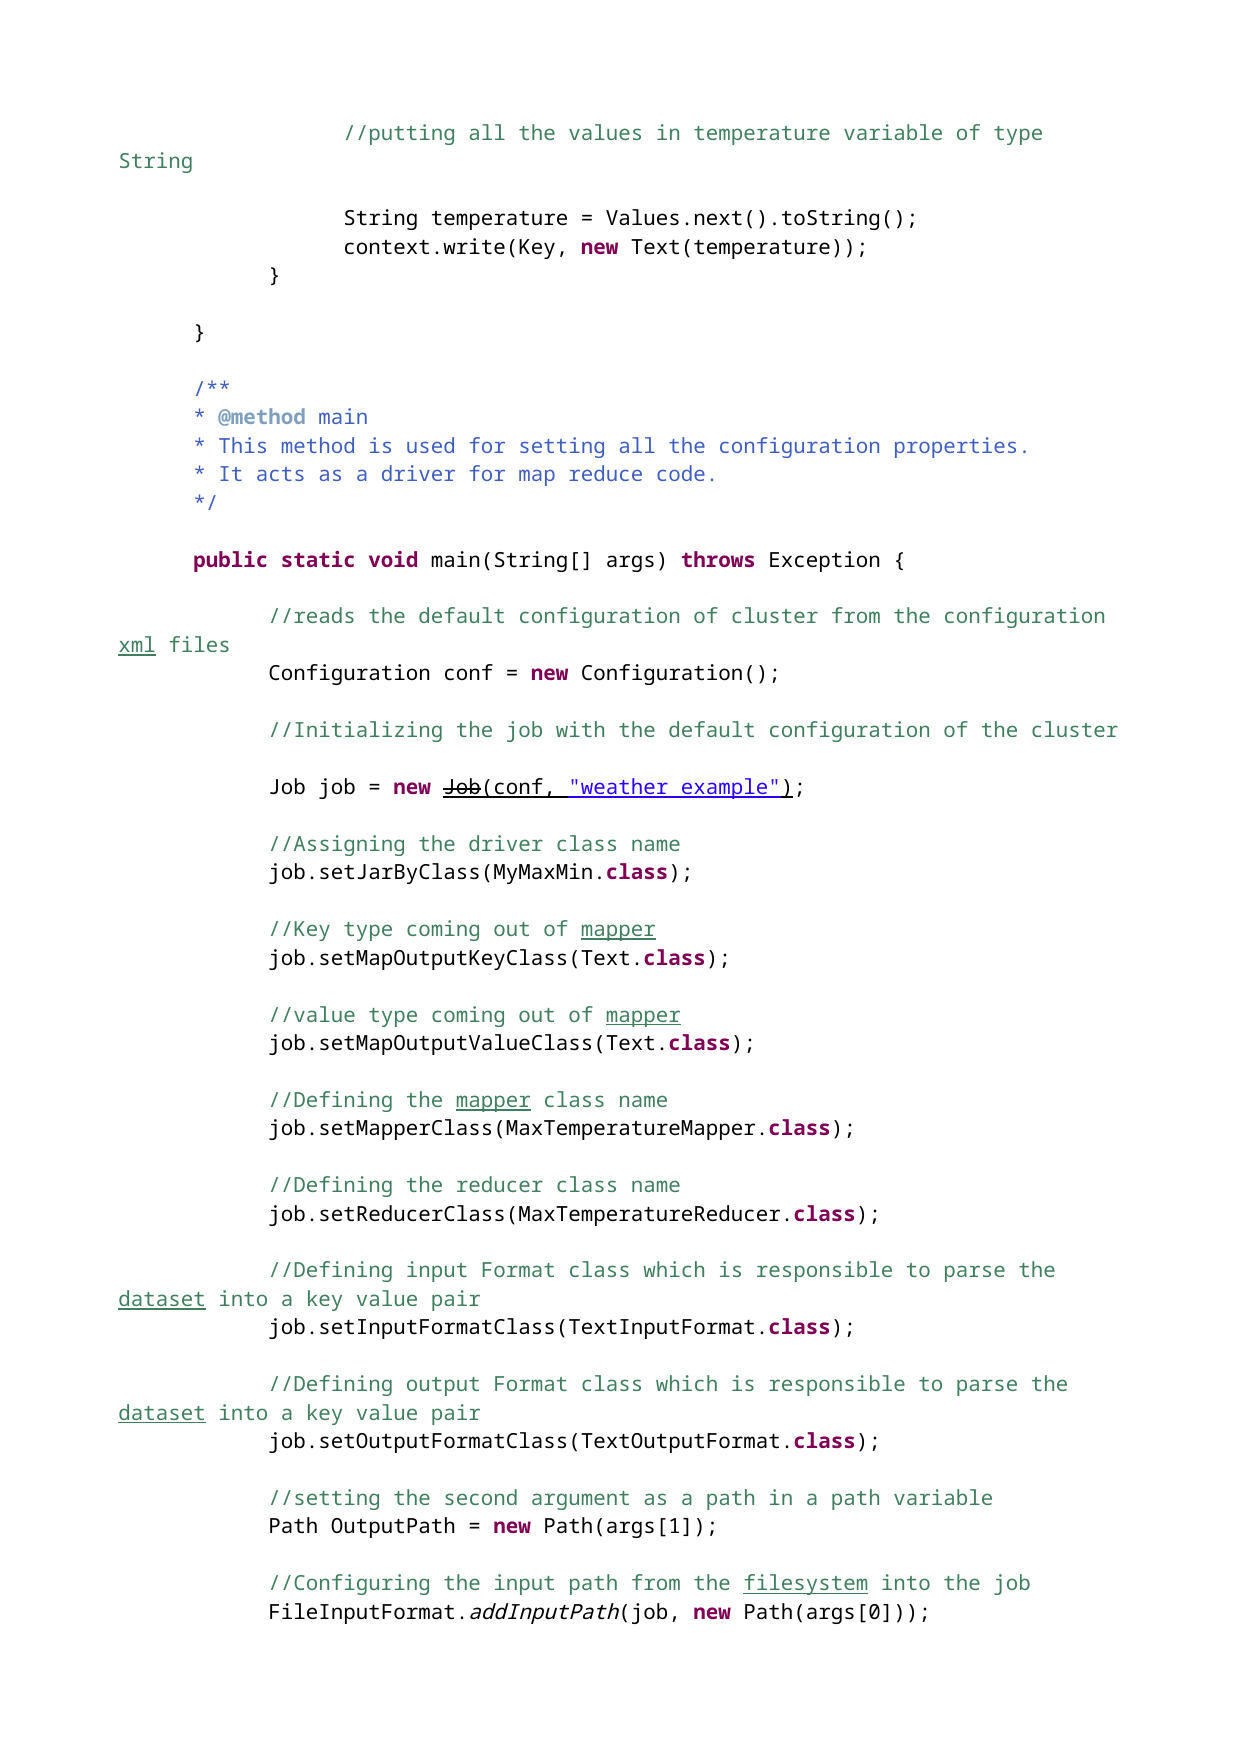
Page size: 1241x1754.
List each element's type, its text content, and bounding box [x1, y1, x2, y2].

text job.setReducerClass(MaxTemperatureReducer.class); [118, 1199, 1122, 1227]
text job.setMapOutputValueClass(Text.class); [118, 1028, 1122, 1057]
text * @method main [118, 402, 1122, 431]
text //reads the default configuration of cluster from the configuration xml files [118, 602, 1122, 658]
text } [118, 317, 1122, 346]
text //Defining output Format class which is responsible to parse the dataset into a key value pair [118, 1369, 1122, 1426]
text Configuration conf = new Configuration(); [118, 658, 1122, 687]
text //Key type coming out of mapper [118, 914, 1122, 943]
text FileInputFormat.addInputPath(job, new Path(args[0])); [118, 1597, 1122, 1625]
text //Defining input Format class which is responsible to parse the dataset into a key value pair [118, 1256, 1122, 1312]
text //Configuring the input path from the filesystem into the job [118, 1568, 1122, 1597]
text //Initializing the job with the default configuration of the cluster [118, 715, 1122, 772]
text //Assigning the driver class name [118, 829, 1122, 857]
text job.setJarByClass(MyMaxMin.class); [118, 857, 1122, 886]
text context.write(Key, new Text(temperature)); [118, 232, 1122, 260]
text job.setOutputFormatClass(TextOutputFormat.class); [118, 1426, 1122, 1455]
text public static void main(String[] args) throws Exception { [118, 545, 1122, 573]
text job.setMapperClass(MaxTemperatureMapper.class); [118, 1113, 1122, 1142]
text //setting the second argument as a path in a path variable [118, 1483, 1122, 1512]
text //Defining the mapper class name [118, 1085, 1122, 1113]
text * This method is used for setting all the configuration properties. [118, 431, 1122, 459]
text Job job = new Job(conf, "weather example"); [118, 772, 1122, 801]
text //putting all the values in temperature variable of type String [118, 118, 1122, 175]
text * It acts as a driver for map reduce code. [118, 459, 1122, 488]
text //Defining the reducer class name [118, 1170, 1122, 1199]
text job.setMapOutputKeyClass(Text.class); [118, 943, 1122, 971]
text } [118, 260, 1122, 289]
text job.setInputFormatClass(TextInputFormat.class); [118, 1312, 1122, 1341]
text /** [118, 374, 1122, 402]
text String temperature = Values.next().toString(); [118, 203, 1122, 232]
text */ [118, 488, 1122, 516]
text //value type coming out of mapper [118, 1000, 1122, 1028]
text Path OutputPath = new Path(args[1]); [118, 1512, 1122, 1540]
